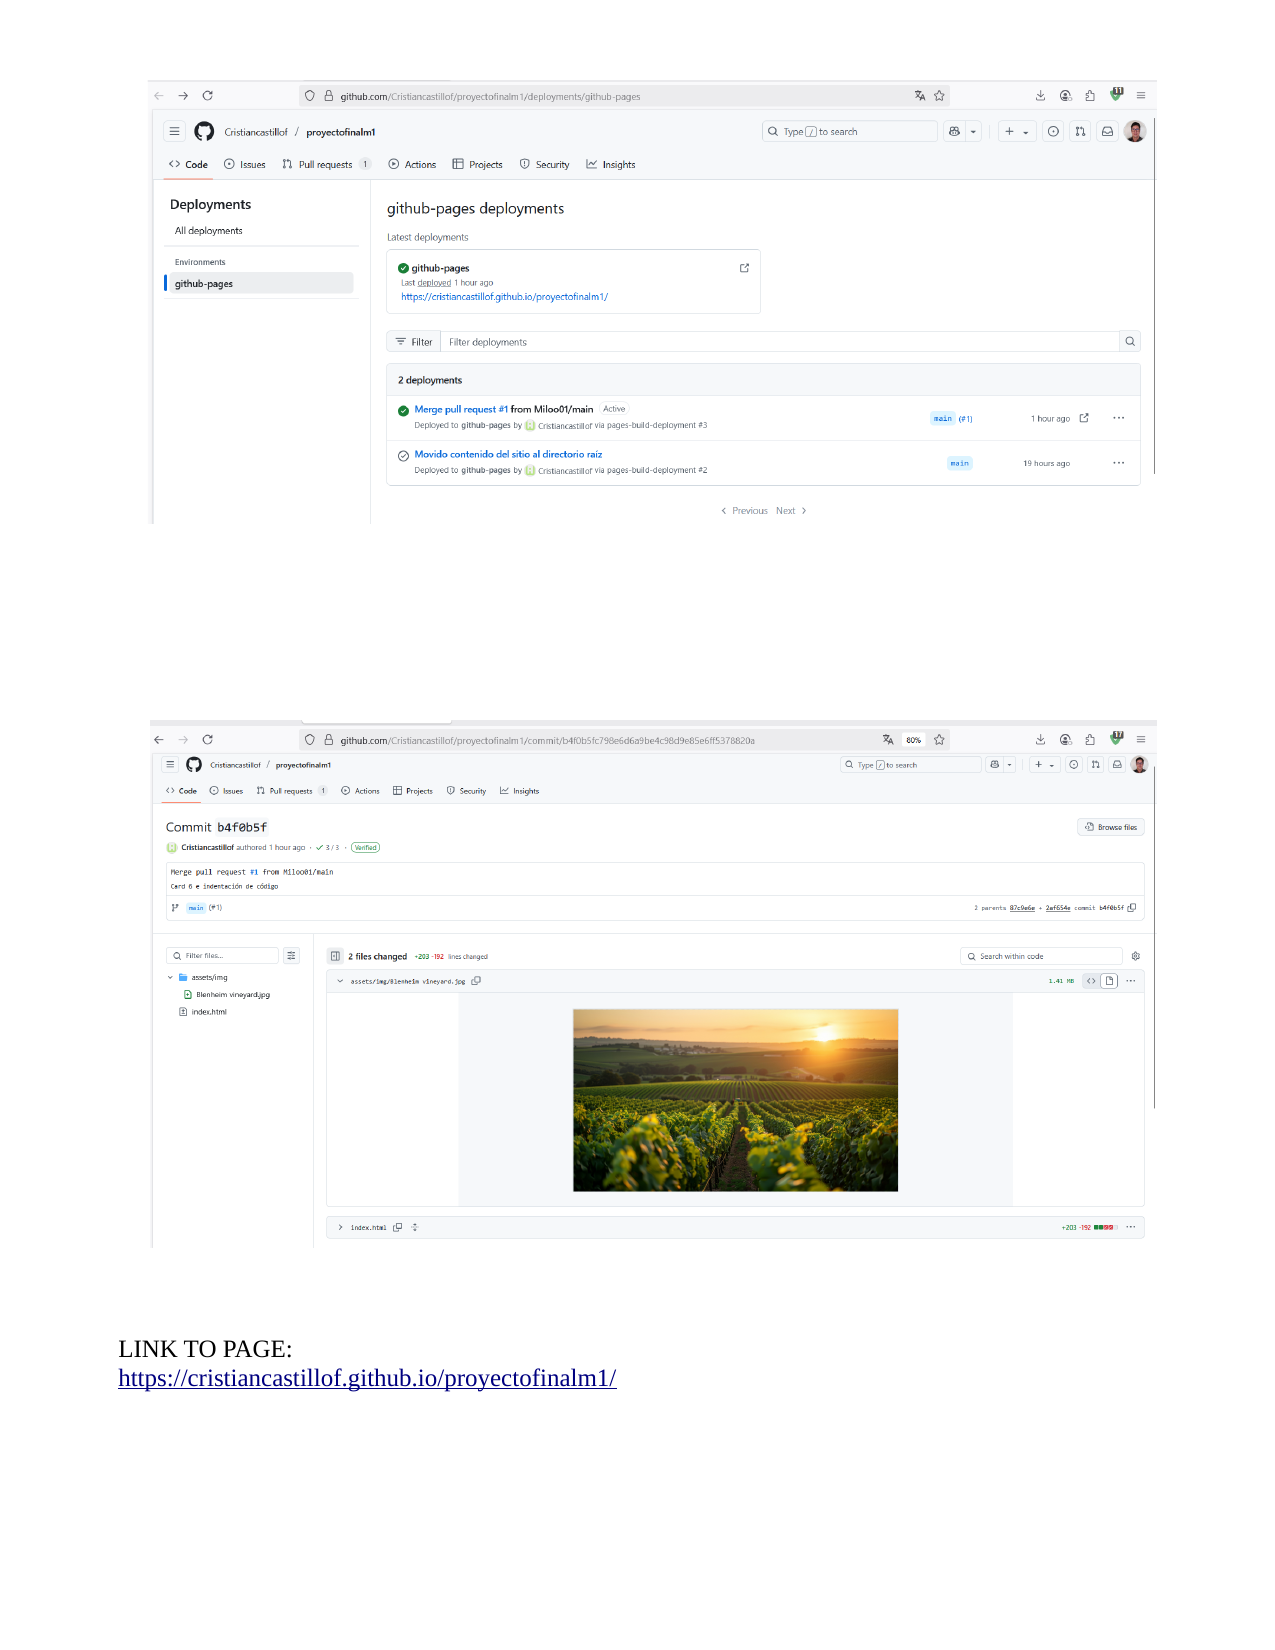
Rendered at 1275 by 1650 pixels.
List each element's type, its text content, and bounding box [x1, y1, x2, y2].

picture [147, 80, 1157, 524]
picture [150, 720, 1157, 1248]
text LINK TO PAGE: [118, 1334, 1157, 1363]
text https://cristiancastillof.github.io/proyectofinalm1/ [118, 1363, 1157, 1392]
